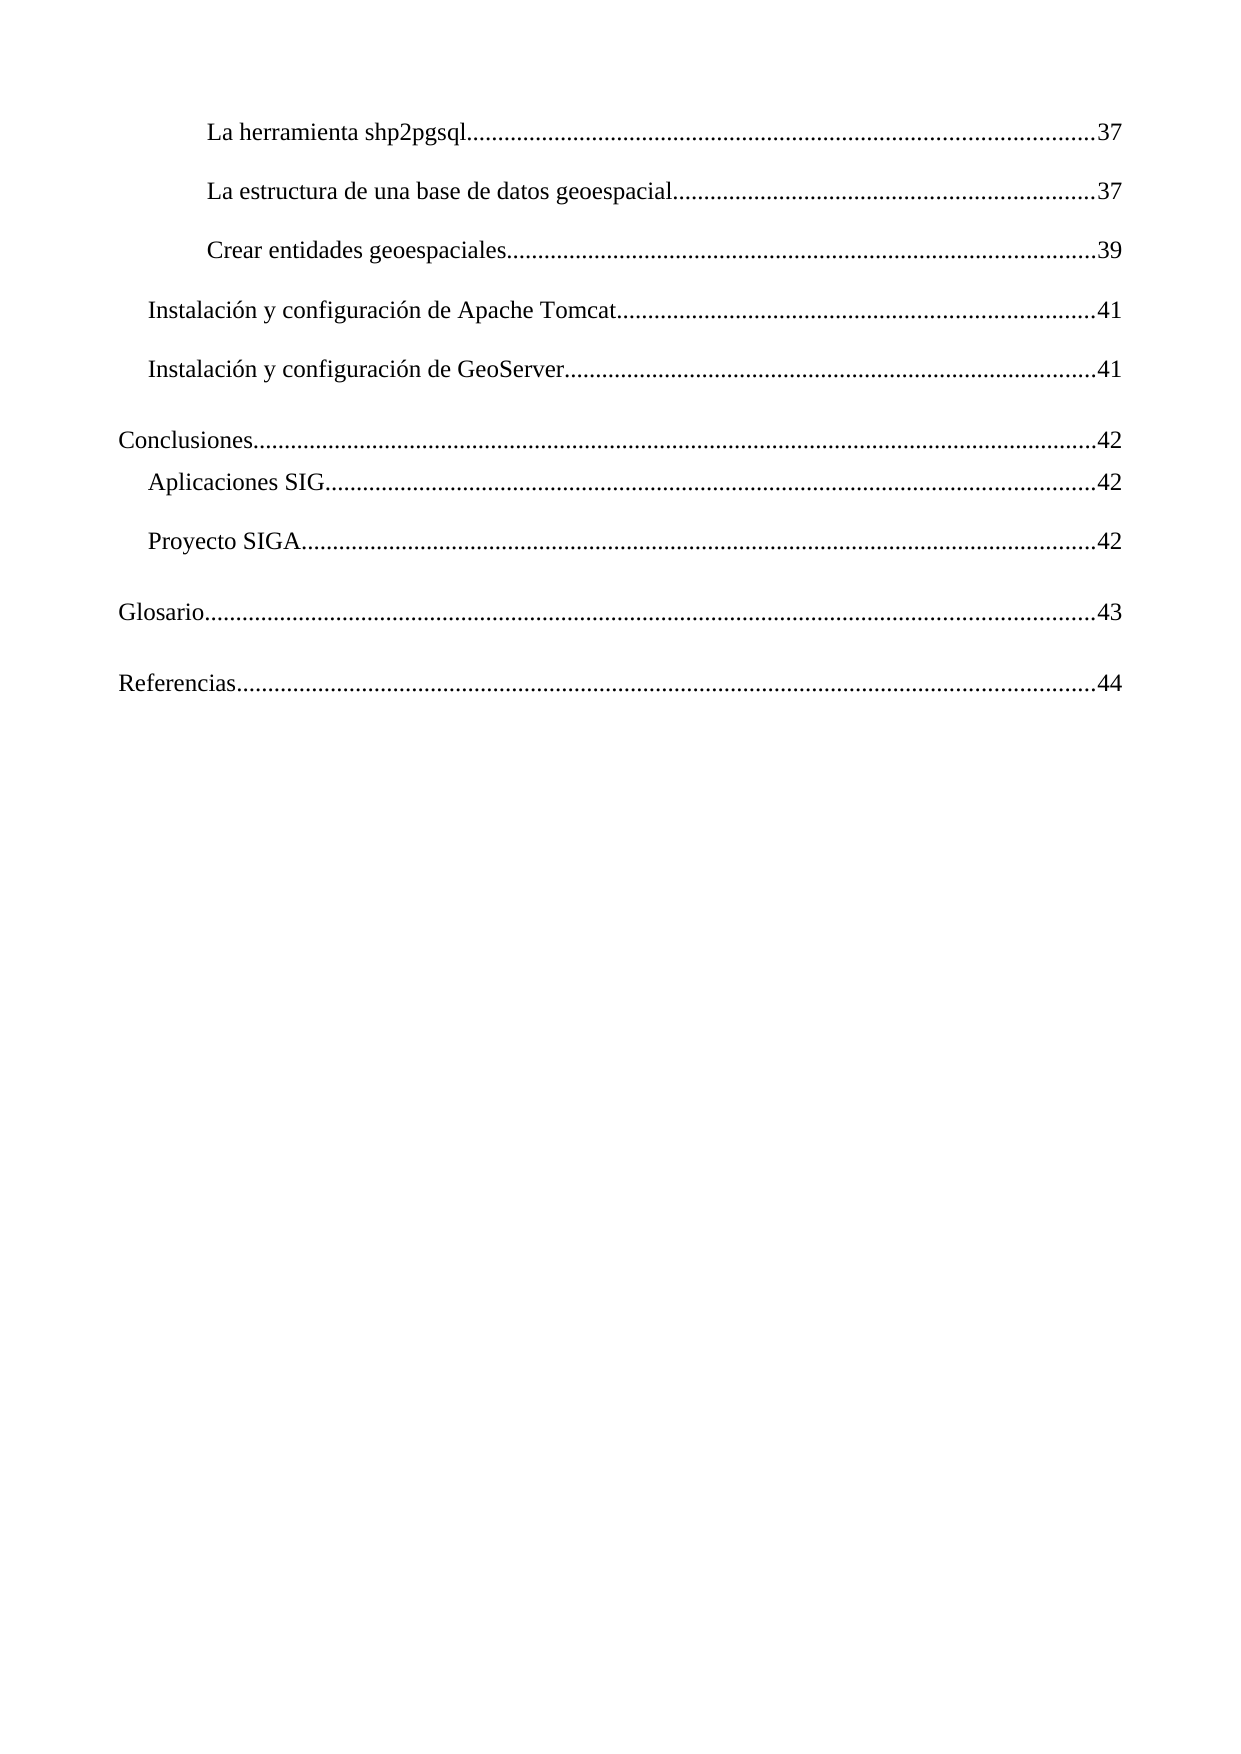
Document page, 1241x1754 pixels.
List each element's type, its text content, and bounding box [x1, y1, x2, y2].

text Proyecto SIGA 42 [148, 527, 1122, 555]
text Referencias 44 [118, 669, 1122, 697]
text Instalación y configuración de GeoServer 41 [148, 355, 1122, 383]
text Glosario 43 [118, 598, 1122, 626]
text Aplicaciones SIG 42 [148, 468, 1122, 496]
text La estructura de una base de datos geoespacial 37 [207, 177, 1122, 205]
text Conclusiones 42 [118, 426, 1122, 454]
text La herramienta shp2pgsql 37 [207, 118, 1122, 146]
text Instalación y configuración de Apache Tomcat 41 [148, 296, 1122, 324]
text Crear entidades geoespaciales 39 [207, 237, 1122, 264]
